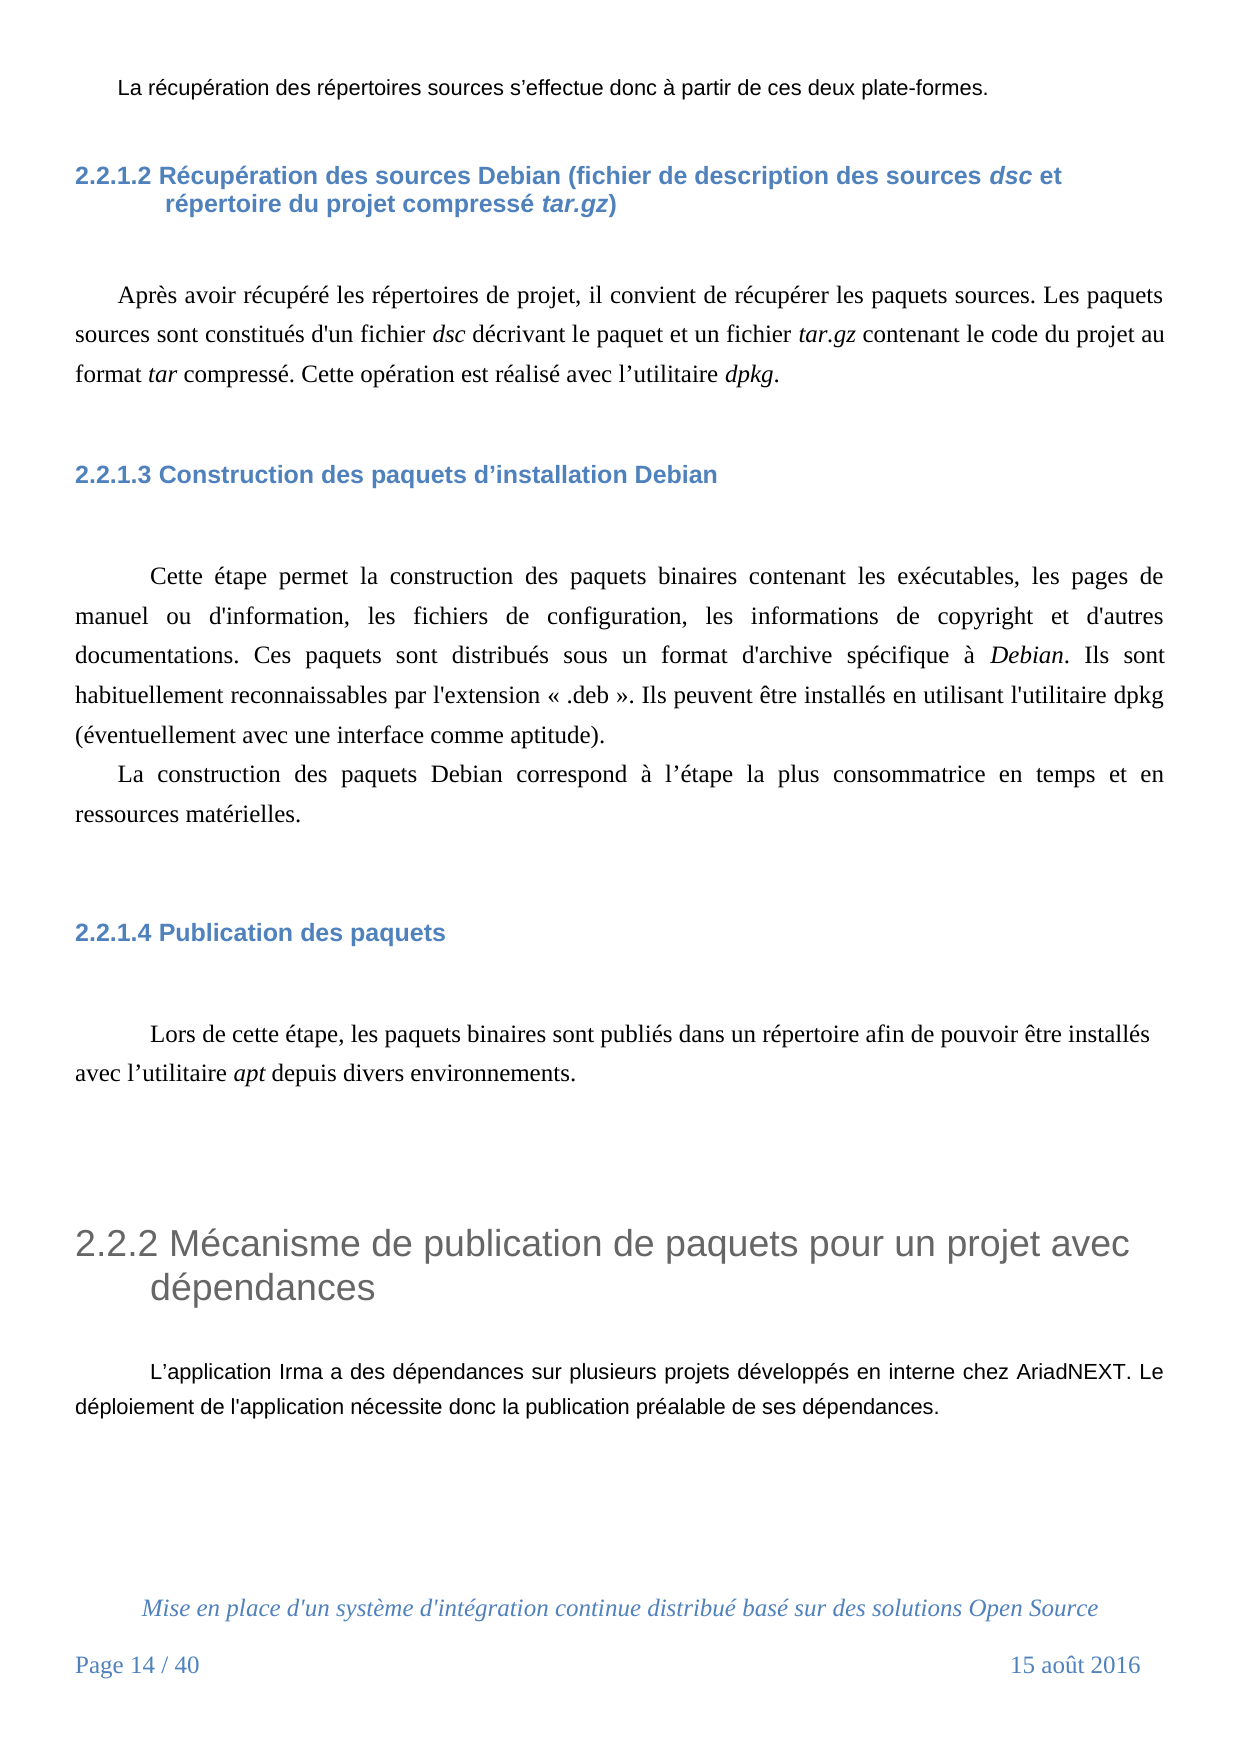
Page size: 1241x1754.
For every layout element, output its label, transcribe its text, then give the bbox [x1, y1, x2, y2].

subtitle Publication des paquets [75, 918, 1165, 946]
text La construction des paquets Debian correspond à l’étape la plus consommatrice en temps et en ressources matérielles. [75, 759, 1165, 828]
subtitle Construction des paquets d’installation Debian [75, 460, 1165, 489]
text Lors de cette étape, les paquets binaires sont publiés dans un répertoire afin de pouvoir être installés avec l’utilitaire apt depuis divers environnements. [75, 1019, 1165, 1087]
text L’application Irma a des dépendances sur plusieurs projets développés en interne chez AriadNEXT. Le déploiement de l'application nécessite donc la publication préalable de ses dépendances. [75, 1359, 1165, 1419]
text La récupération des répertoires sources s’effectue donc à partir de ces deux plate-formes. [75, 75, 1165, 100]
subtitle Récupération des sources Debian (fichier de description des sources dsc et répertoire du projet compressé tar.gz) [75, 161, 1165, 218]
text Cette étape permet la construction des paquets binaires contenant les exécutables, les pages de manuel ou d'information, les fichiers de configuration, les informations de copyright et d'autres documentations. Ces paquets sont distribués sous un format d'archive spécifique à Debian. Ils sont habituellement reconnaissables par l'extension « .deb ». Ils peuvent être installés en utilisant l'utilitaire dpkg (éventuellement avec une interface comme aptitude). [75, 561, 1165, 748]
text Après avoir récupéré les répertoires de projet, il convient de récupérer les paquets sources. Les paquets sources sont constitués d'un fichier dsc décrivant le paquet et un fichier tar.gz contenant le code du projet au format tar compressé. Cette opération est réalisé avec l’utilitaire dpkg. [75, 280, 1165, 388]
subtitle Mécanisme de publication de paquets pour un projet avec dépendances [75, 1222, 1165, 1308]
